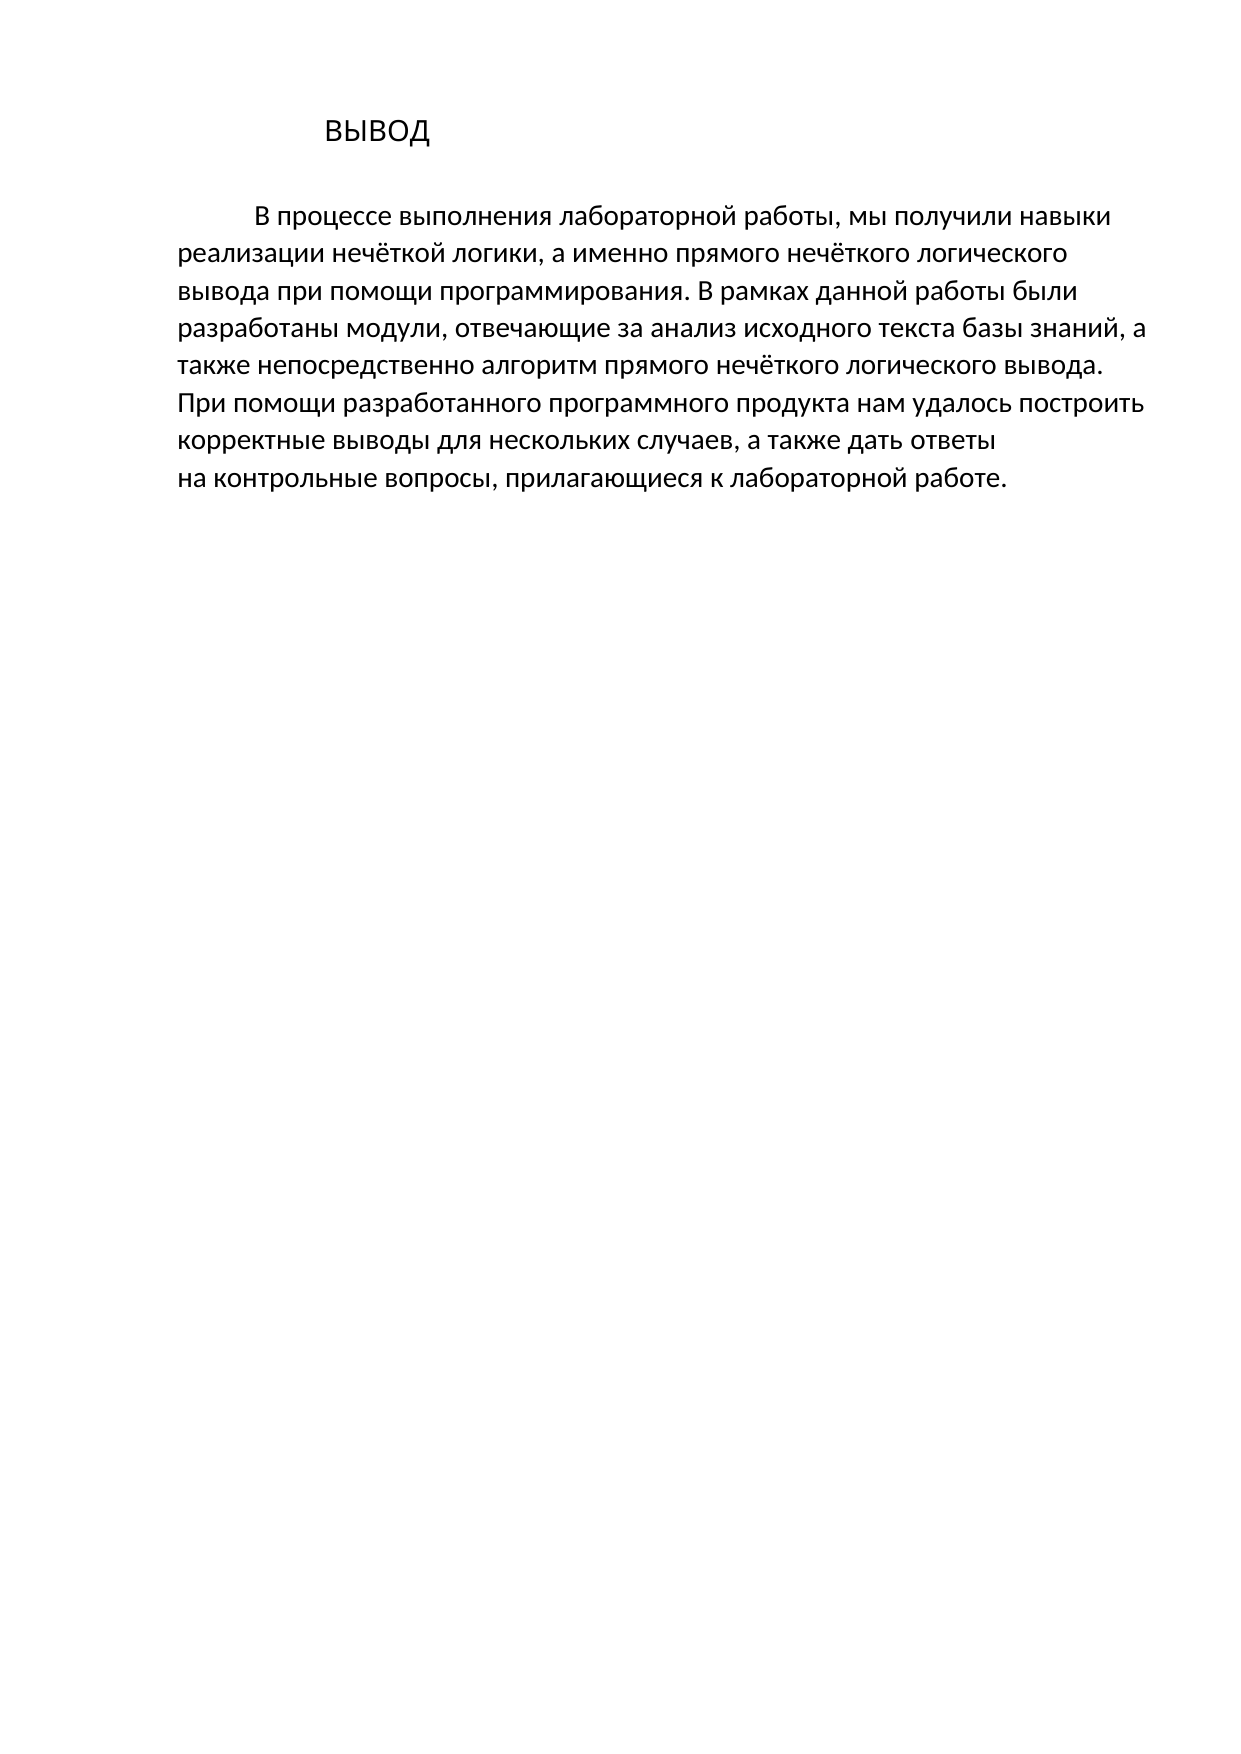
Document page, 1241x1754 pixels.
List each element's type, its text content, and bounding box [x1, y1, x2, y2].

text В процессе выполнения лабораторной работы, мы получили навыки реализации нечёткой логики, а именно прямого нечёткого логического вывода при помощи программирования. В рамках данной работы были разработаны модули, отвечающие за анализ исходного текста базы знаний, а также непосредственно алгоритм прямого нечёткого логического вывода. При помощи разработанного программного продукта нам удалось построить корректные выводы для нескольких случаев, а также дать ответы [177, 197, 1157, 457]
subtitle ВЫВОД [174, 110, 1226, 150]
text на контрольные вопросы, прилагающиеся к лабораторной работе. [177, 459, 1226, 495]
